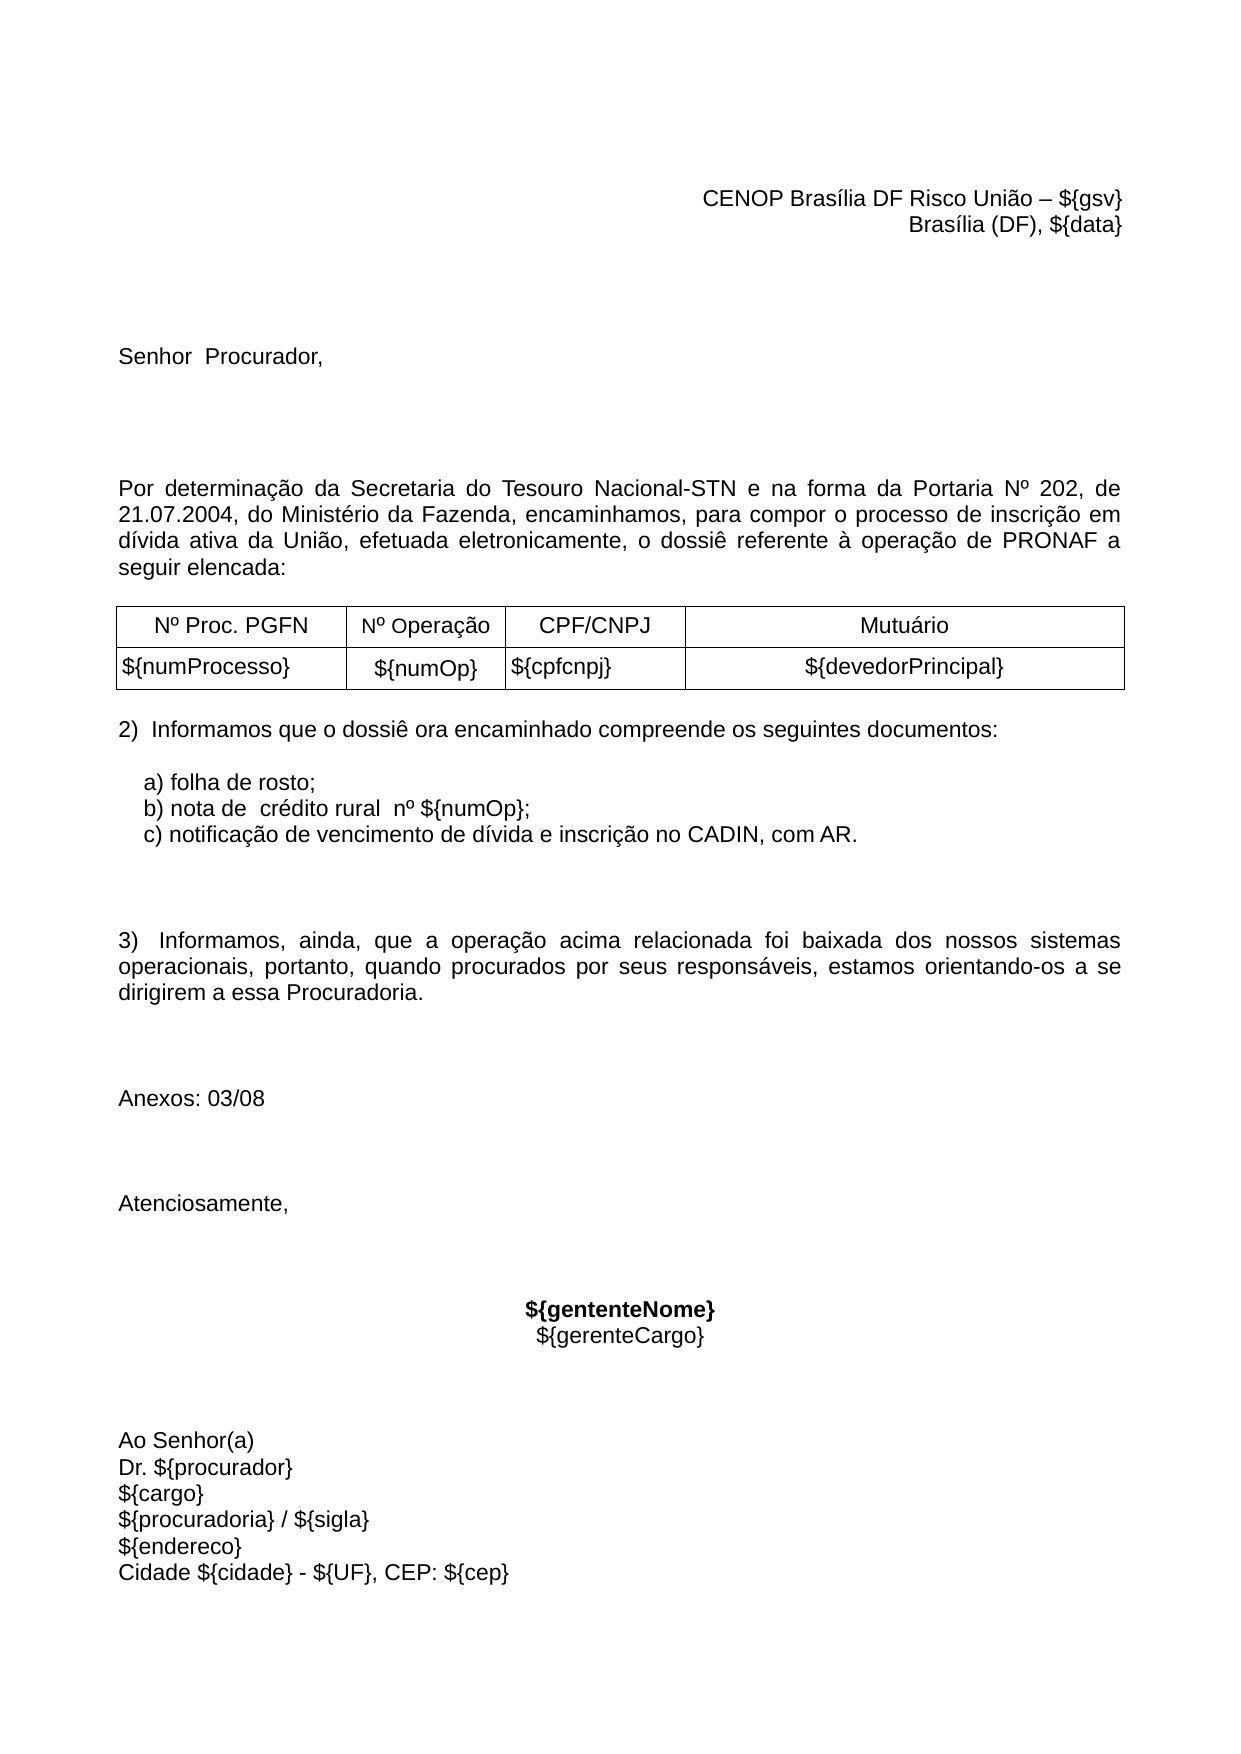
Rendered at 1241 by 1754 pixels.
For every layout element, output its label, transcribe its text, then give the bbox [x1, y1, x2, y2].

table_header Mutuário [686, 607, 1124, 647]
text Anexos: 03/08 [118, 1085, 1122, 1111]
text Cidade ${cidade} - ${UF}, CEP: ${cep} [118, 1559, 1122, 1585]
text 2) Informamos que o dossiê ora encaminhado compreende os seguintes documentos: [118, 716, 1122, 742]
text ${gententeNome} [118, 1296, 1122, 1322]
text Por determinação da Secretaria do Tesouro Nacional-STN e na forma da Portaria Nº 202, de 21.07.2004, do Ministério da Fazenda, encaminhamos, para compor o processo de inscrição em dívida ativa da União, efetuada eletronicamente, o dossiê referente à operação de PRONAF a seguir elencada: [118, 475, 1122, 580]
text ${cargo} [118, 1480, 1122, 1506]
text 3) Informamos, ainda, que a operação acima relacionada foi baixada dos nossos sistemas operacionais, portanto, quando procurados por seus responsáveis, estamos orientando-os a se dirigirem a essa Procuradoria. [118, 927, 1122, 1006]
text a) folha de rosto; [118, 768, 1122, 795]
table_header Nº Proc. PGFN [117, 607, 346, 647]
text c) notificação de vencimento de dívida e inscrição no CADIN, com AR. [118, 821, 1122, 847]
text Ao Senhor(a) [118, 1427, 1122, 1454]
text CENOP Brasília DF Risco União – ${gsv} [118, 185, 1122, 211]
text Senhor Procurador, [118, 343, 1122, 369]
text b) nota de crédito rural nº ${numOp}; [118, 795, 1122, 821]
table_header CPF/CNPJ [506, 607, 685, 647]
table_cell ${numProcesso} [117, 648, 346, 689]
table_cell ${devedorPrincipal} [686, 648, 1124, 689]
text ${endereco} [118, 1533, 1122, 1559]
table_header Nº Operação [347, 607, 505, 647]
text ${gerenteCargo} [118, 1322, 1122, 1348]
table_cell ${numOp} [347, 648, 505, 689]
text Dr. ${procurador} [118, 1454, 1122, 1480]
text Brasília (DF), ${data} [118, 211, 1122, 237]
text Atenciosamente, [118, 1190, 1122, 1216]
table_cell ${cpfcnpj} [506, 648, 685, 689]
text ${procuradoria} / ${sigla} [118, 1506, 1122, 1533]
